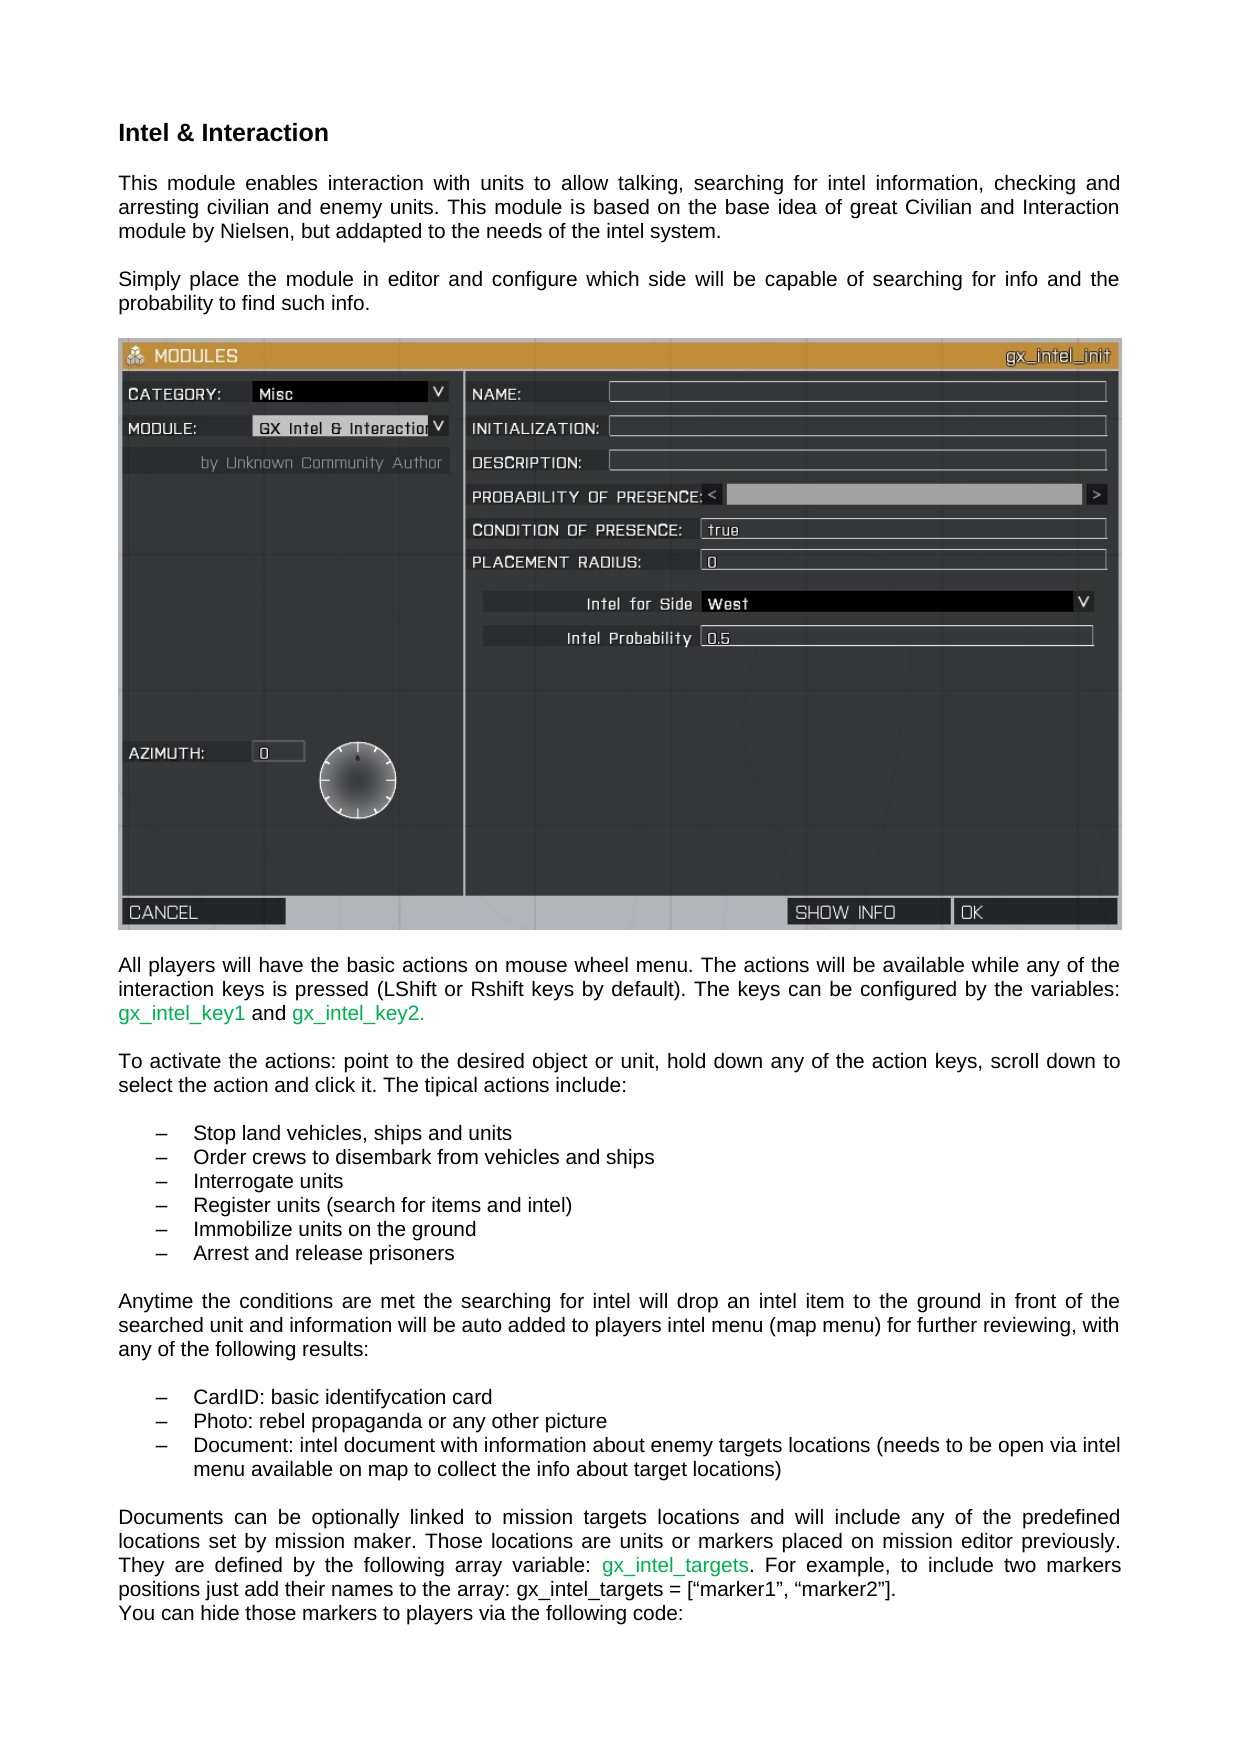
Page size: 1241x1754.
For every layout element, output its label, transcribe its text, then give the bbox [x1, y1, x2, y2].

list Photo: rebel propaganda or any other picture [156, 1409, 1122, 1433]
text To activate the actions: point to the desired object or unit, hold down any of the action keys, scroll down to select the action and click it. The tipical actions include: [118, 1049, 1122, 1097]
list Immobilize units on the ground [156, 1217, 1122, 1241]
text All players will have the basic actions on mouse wheel menu. The actions will be available while any of the interaction keys is pressed (LShift or Rshift keys by default). The keys can be configured by the variables: gx_intel_key1 and gx_intel_key2. [118, 953, 1122, 1025]
list Stop land vehicles, ships and units [156, 1121, 1122, 1145]
text Anytime the conditions are met the searching for intel will drop an intel item to the ground in front of the searched unit and information will be auto added to players intel menu (map menu) for further reviewing, with any of the following results: [118, 1289, 1122, 1361]
list Document: intel document with information about enemy targets locations (needs to be open via intel menu available on map to collect the info about target locations) [156, 1433, 1122, 1481]
picture [118, 338, 1123, 930]
list Arrest and release prisoners [156, 1241, 1122, 1265]
text Intel & Interaction [118, 118, 1122, 147]
text This module enables interaction with units to allow talking, searching for intel information, checking and arresting civilian and enemy units. This module is based on the base idea of great Civilian and Interaction module by Nielsen, but addapted to the needs of the intel system. [118, 171, 1122, 243]
text You can hide those markers to players via the following code: [118, 1601, 1122, 1625]
list Order crews to disembark from vehicles and ships [156, 1145, 1122, 1169]
text Simply place the module in editor and configure which side will be capable of searching for info and the probability to find such info. [118, 267, 1122, 314]
list CardID: basic identifycation card [156, 1385, 1122, 1409]
text Documents can be optionally linked to mission targets locations and will include any of the predefined locations set by mission maker. Those locations are units or markers placed on mission editor previously. They are defined by the following array variable: gx_intel_targets. For example, to include two markers positions just add their names to the array: gx_intel_targets = [“marker1”, “marker2”]. [118, 1505, 1122, 1601]
list Register units (search for items and intel) [156, 1193, 1122, 1217]
list Interrogate units [156, 1169, 1122, 1193]
